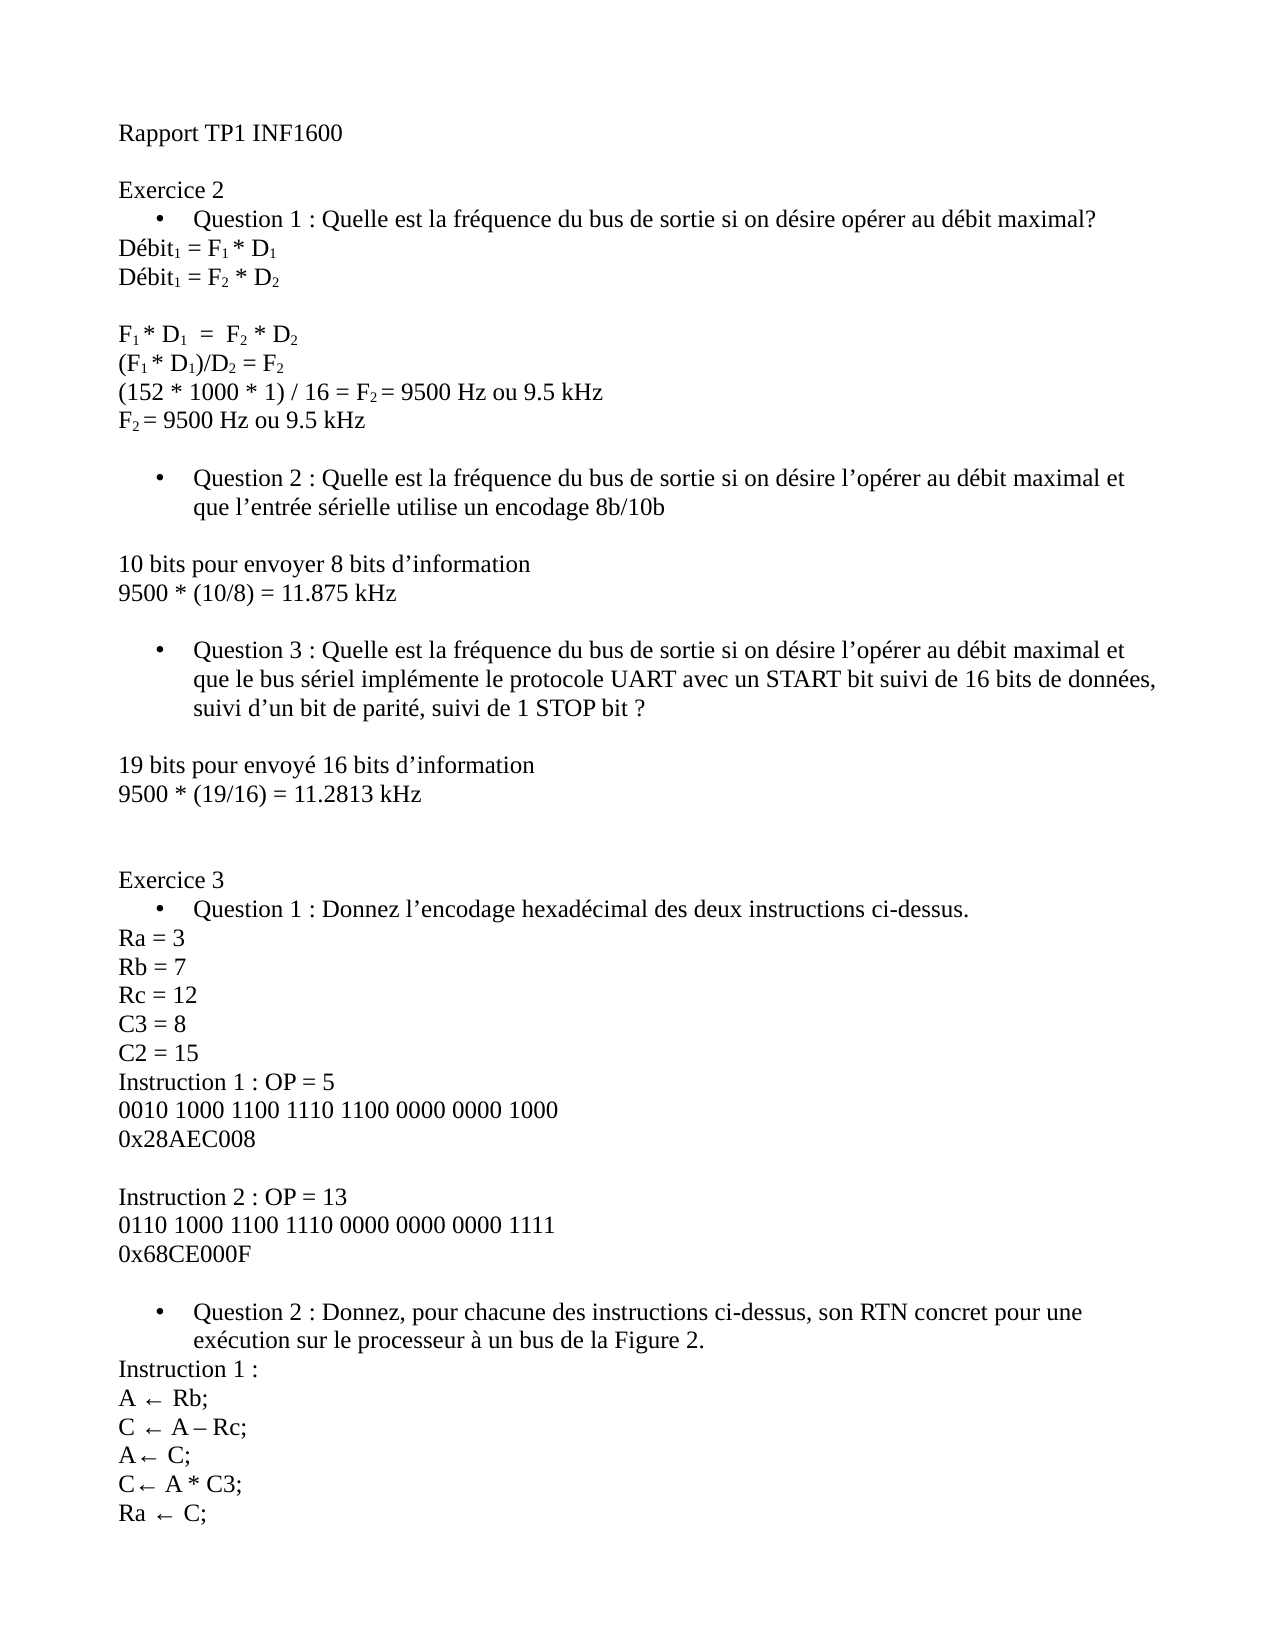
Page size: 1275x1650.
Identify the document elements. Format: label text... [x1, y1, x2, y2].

text Rc = 12 [118, 981, 1157, 1009]
text 9500 * (10/8) = 11.875 kHz [118, 578, 1157, 607]
text F2 = 9500 Hz ou 9.5 kHz [118, 406, 1157, 434]
text Instruction 1 : OP = 5 [118, 1067, 1157, 1096]
text 0110 1000 1100 1110 0000 0000 0000 1111 [118, 1211, 1157, 1239]
text 10 bits pour envoyer 8 bits d’information [118, 549, 1157, 578]
text C← A * C3; [118, 1469, 1157, 1498]
text Ra = 3 [118, 923, 1157, 952]
text 19 bits pour envoyé 16 bits d’information [118, 751, 1157, 779]
text Rapport TP1 INF1600 [118, 118, 1157, 147]
list Question 1 : Quelle est la fréquence du bus de sortie si on désire opérer au débit maximal? [156, 204, 1157, 233]
list Question 1 : Donnez l’encodage hexadécimal des deux instructions ci-dessus. [156, 894, 1157, 923]
text C ← A – Rc; [118, 1412, 1157, 1441]
text F1 * D1 = F2 * D2 [118, 319, 1157, 348]
text C2 = 15 [118, 1038, 1157, 1067]
list Question 2 : Donnez, pour chacune des instructions ci-dessus, son RTN concret pour une exécution sur le processeur à un bus de la Figure 2. [156, 1297, 1157, 1354]
text Exercice 3 [118, 866, 1157, 894]
list Question 3 : Quelle est la fréquence du bus de sortie si on désire l’opérer au débit maximal et que le bus sériel implémente le protocole UART avec un START bit suivi de 16 bits de données, suivi d’un bit de parité, suivi de 1 STOP bit ? [156, 636, 1157, 722]
text C3 = 8 [118, 1009, 1157, 1038]
text Débit1 = F1 * D1 [118, 233, 1157, 262]
text 0x28AEC008 [118, 1124, 1157, 1153]
list Question 2 : Quelle est la fréquence du bus de sortie si on désire l’opérer au débit maximal et que l’entrée sérielle utilise un encodage 8b/10b [156, 463, 1157, 521]
text 9500 * (19/16) = 11.2813 kHz [118, 779, 1157, 808]
text A← C; [118, 1441, 1157, 1469]
text (F1 * D1)/D2 = F2 [118, 348, 1157, 377]
text Exercice 2 [118, 176, 1157, 204]
text A ← Rb; [118, 1383, 1157, 1412]
text Débit1 = F2 * D2 [118, 262, 1157, 291]
text 0x68CE000F [118, 1239, 1157, 1268]
text Ra ← C; [118, 1498, 1157, 1527]
text Rb = 7 [118, 952, 1157, 981]
text 0010 1000 1100 1110 1100 0000 0000 1000 [118, 1096, 1157, 1124]
text (152 * 1000 * 1) / 16 = F2 = 9500 Hz ou 9.5 kHz [118, 377, 1157, 406]
text Instruction 2 : OP = 13 [118, 1182, 1157, 1211]
text Instruction 1 : [118, 1354, 1157, 1383]
